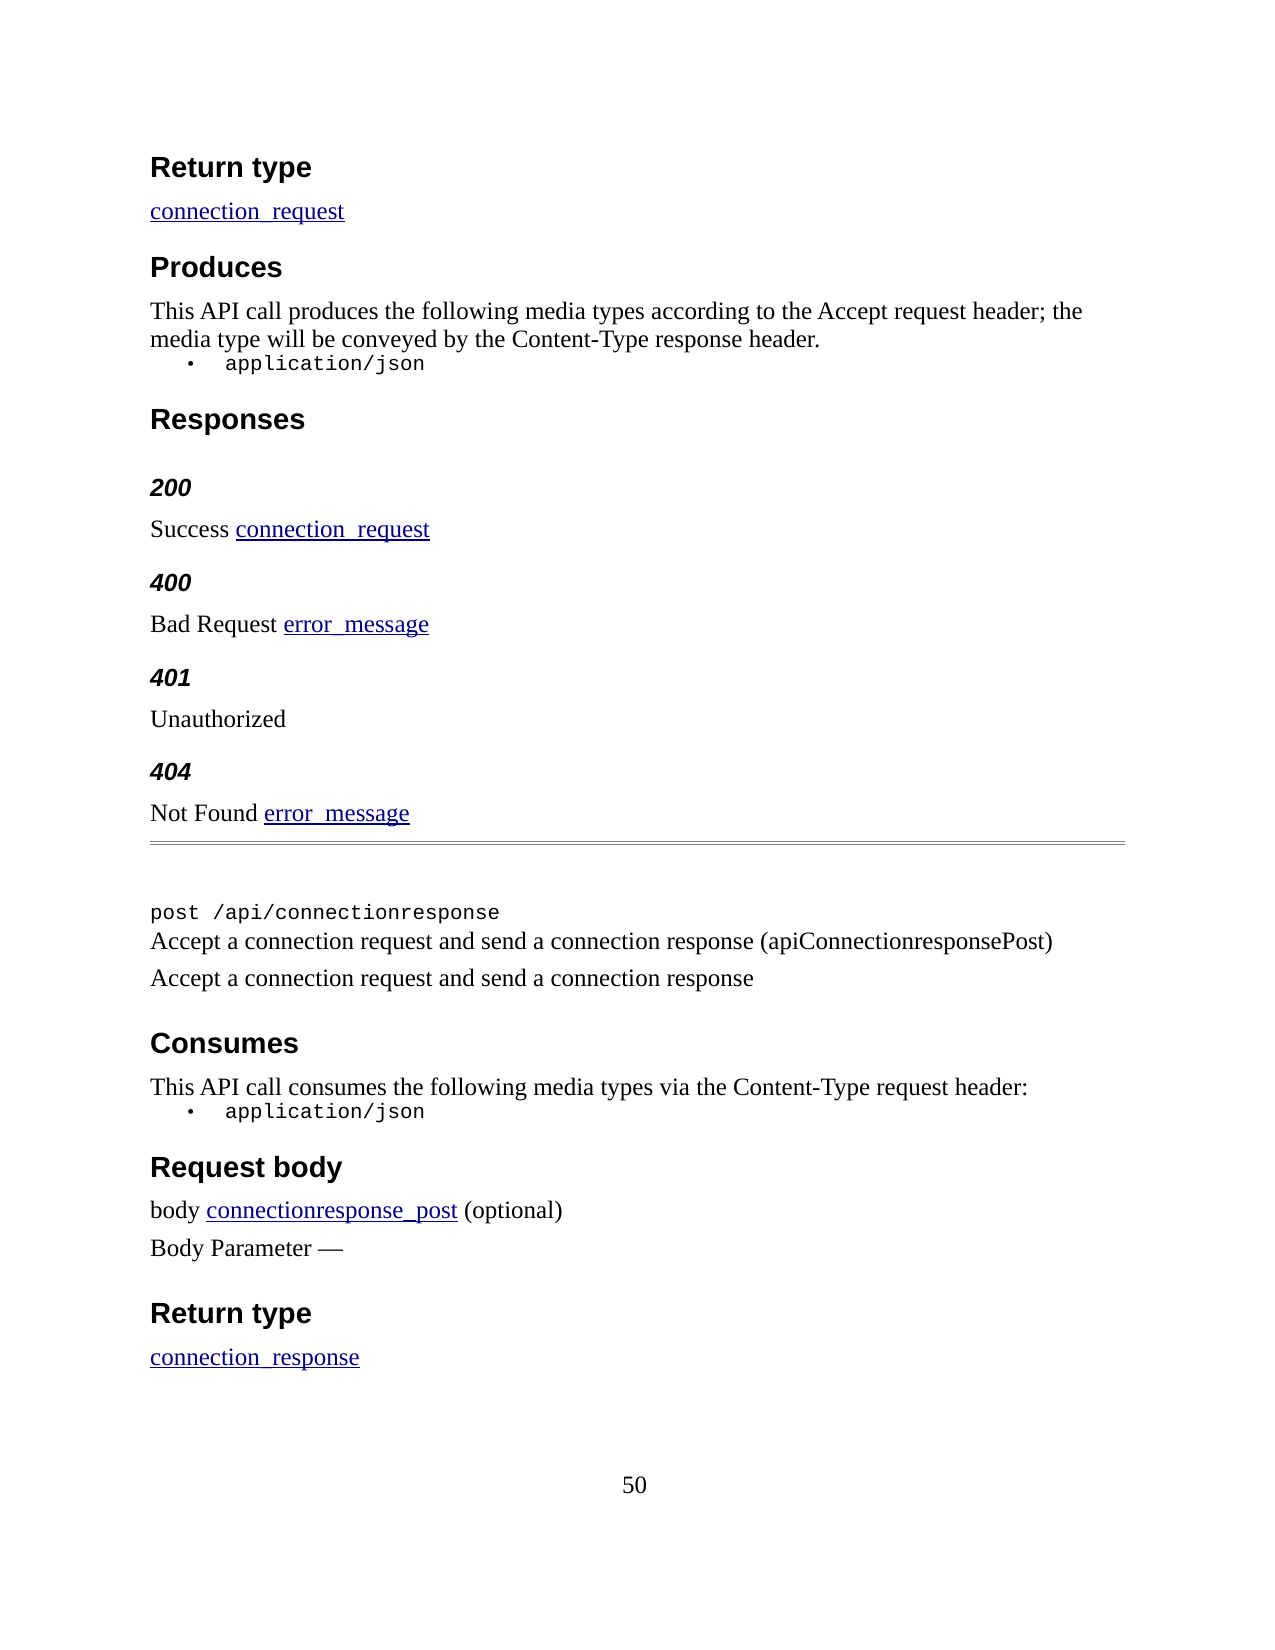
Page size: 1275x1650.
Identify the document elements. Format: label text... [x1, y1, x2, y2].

list application/json [187, 353, 1125, 377]
subtitle Responses [150, 402, 1125, 436]
text Bad Request error_message [150, 609, 1125, 638]
text connection_response [150, 1342, 1125, 1371]
text connection_request [150, 196, 1125, 225]
subtitle 401 [150, 663, 1125, 691]
text body connectionresponse_post (optional) [150, 1196, 1125, 1224]
text post /api/connectionresponse [150, 902, 1125, 926]
subtitle Return type [150, 1296, 1125, 1329]
text Accept a connection request and send a connection response [150, 963, 1125, 992]
list application/json [187, 1101, 1125, 1124]
subtitle 400 [150, 568, 1125, 596]
subtitle 200 [150, 473, 1125, 502]
text Accept a connection request and send a connection response (apiConnectionresponsePost) [150, 926, 1125, 954]
subtitle Produces [150, 250, 1125, 283]
subtitle 404 [150, 757, 1125, 786]
text Body Parameter — [150, 1233, 1125, 1262]
subtitle Request body [150, 1149, 1125, 1183]
text Not Found error_message [150, 798, 1125, 827]
subtitle Consumes [150, 1026, 1125, 1060]
subtitle Return type [150, 150, 1125, 183]
text Success connection_request [150, 514, 1125, 543]
text This API call consumes the following media types via the Content-Type request header: [150, 1072, 1125, 1101]
text This API call produces the following media types according to the Accept request header; the media type will be conveyed by the Content-Type response header. [150, 296, 1125, 353]
text Unauthorized [150, 704, 1125, 732]
